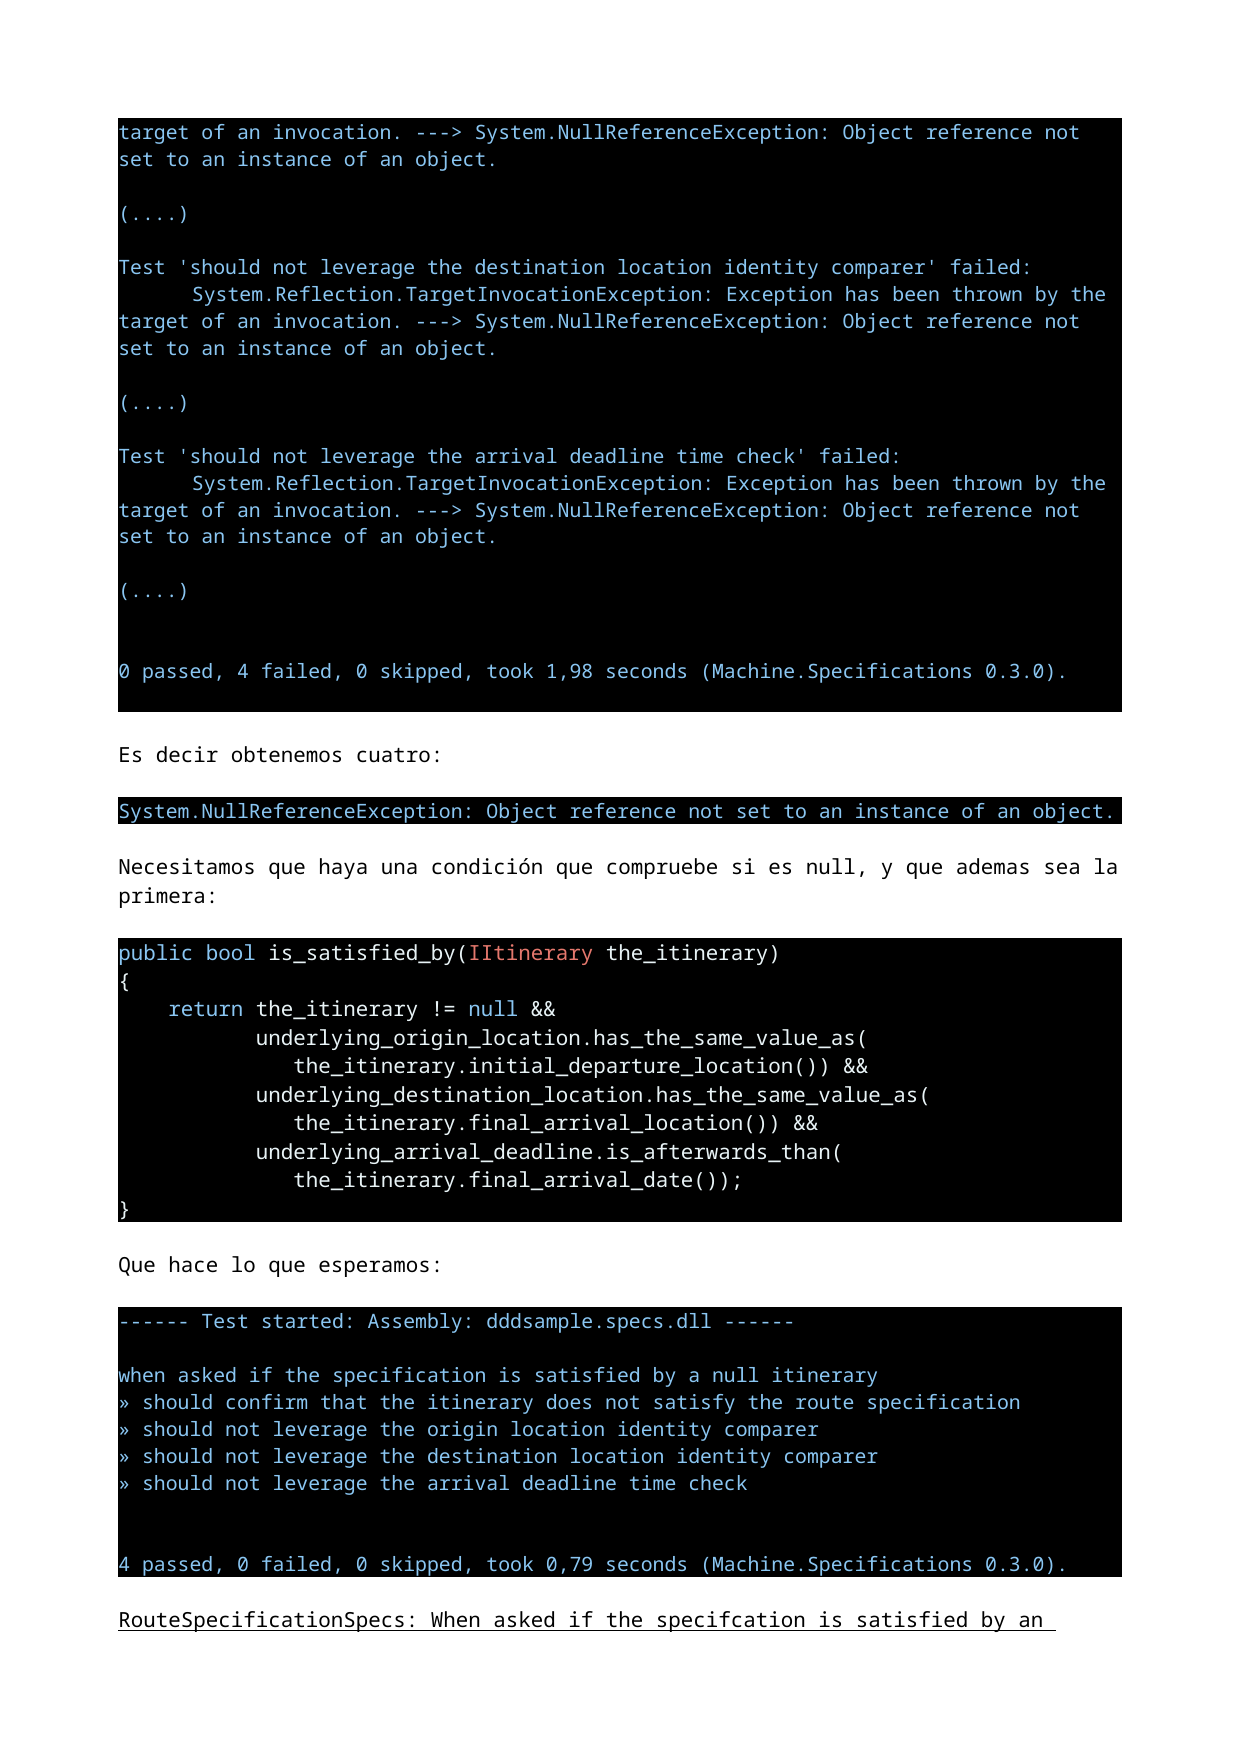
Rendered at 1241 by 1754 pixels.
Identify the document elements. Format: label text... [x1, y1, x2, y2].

text System.NullReferenceException: Object reference not set to an instance of an object. [118, 797, 1122, 824]
text » should not leverage the origin location identity comparer [118, 1415, 1122, 1442]
text Necesitamos que haya una condición que compruebe si es null, y que ademas sea la primera: [118, 852, 1122, 909]
text (....) [118, 199, 1122, 226]
text » should not leverage the destination location identity comparer [118, 1442, 1122, 1469]
text 0 passed, 4 failed, 0 skipped, took 1,98 seconds (Machine.Specifications 0.3.0). [118, 658, 1122, 685]
text » should confirm that the itinerary does not satisfy the route specification [118, 1388, 1122, 1415]
text underlying_arrival_deadline.is_afterwards_than( [118, 1137, 1122, 1165]
text (....) [118, 577, 1122, 604]
text when asked if the specification is satisfied by a null itinerary [118, 1361, 1122, 1388]
text Test 'should not leverage the destination location identity comparer' failed: [118, 253, 1122, 280]
text return the_itinerary != null && [118, 994, 1122, 1023]
text Test 'should not leverage the arrival deadline time check' failed: [118, 442, 1122, 469]
text the_itinerary.final_arrival_location()) && [118, 1108, 1122, 1137]
text 4 passed, 0 failed, 0 skipped, took 0,79 seconds (Machine.Specifications 0.3.0). [118, 1550, 1122, 1577]
text RouteSpecificationSpecs: When asked if the specifcation is satisfied by an [118, 1606, 1122, 1634]
text the_itinerary.final_arrival_date()); [118, 1165, 1122, 1194]
text the_itinerary.initial_departure_location()) && [118, 1051, 1122, 1080]
text Que hace lo que esperamos: [118, 1251, 1122, 1279]
text { [118, 966, 1122, 994]
text (....) [118, 388, 1122, 415]
text target of an invocation. ---> System.NullReferenceException: Object reference not set to an instance of an object. [118, 118, 1122, 172]
text System.Reflection.TargetInvocationException: Exception has been thrown by the target of an invocation. ---> System.NullReferenceException: Object reference not set to an instance of an object. [118, 280, 1122, 361]
text } [118, 1194, 1122, 1222]
text ------ Test started: Assembly: dddsample.specs.dll ------ [118, 1307, 1122, 1334]
text underlying_origin_location.has_the_same_value_as( [118, 1023, 1122, 1051]
text System.Reflection.TargetInvocationException: Exception has been thrown by the target of an invocation. ---> System.NullReferenceException: Object reference not set to an instance of an object. [118, 469, 1122, 550]
text » should not leverage the arrival deadline time check [118, 1469, 1122, 1496]
text underlying_destination_location.has_the_same_value_as( [118, 1080, 1122, 1108]
text Es decir obtenemos cuatro: [118, 740, 1122, 768]
text public bool is_satisfied_by(IItinerary the_itinerary) [118, 938, 1122, 966]
